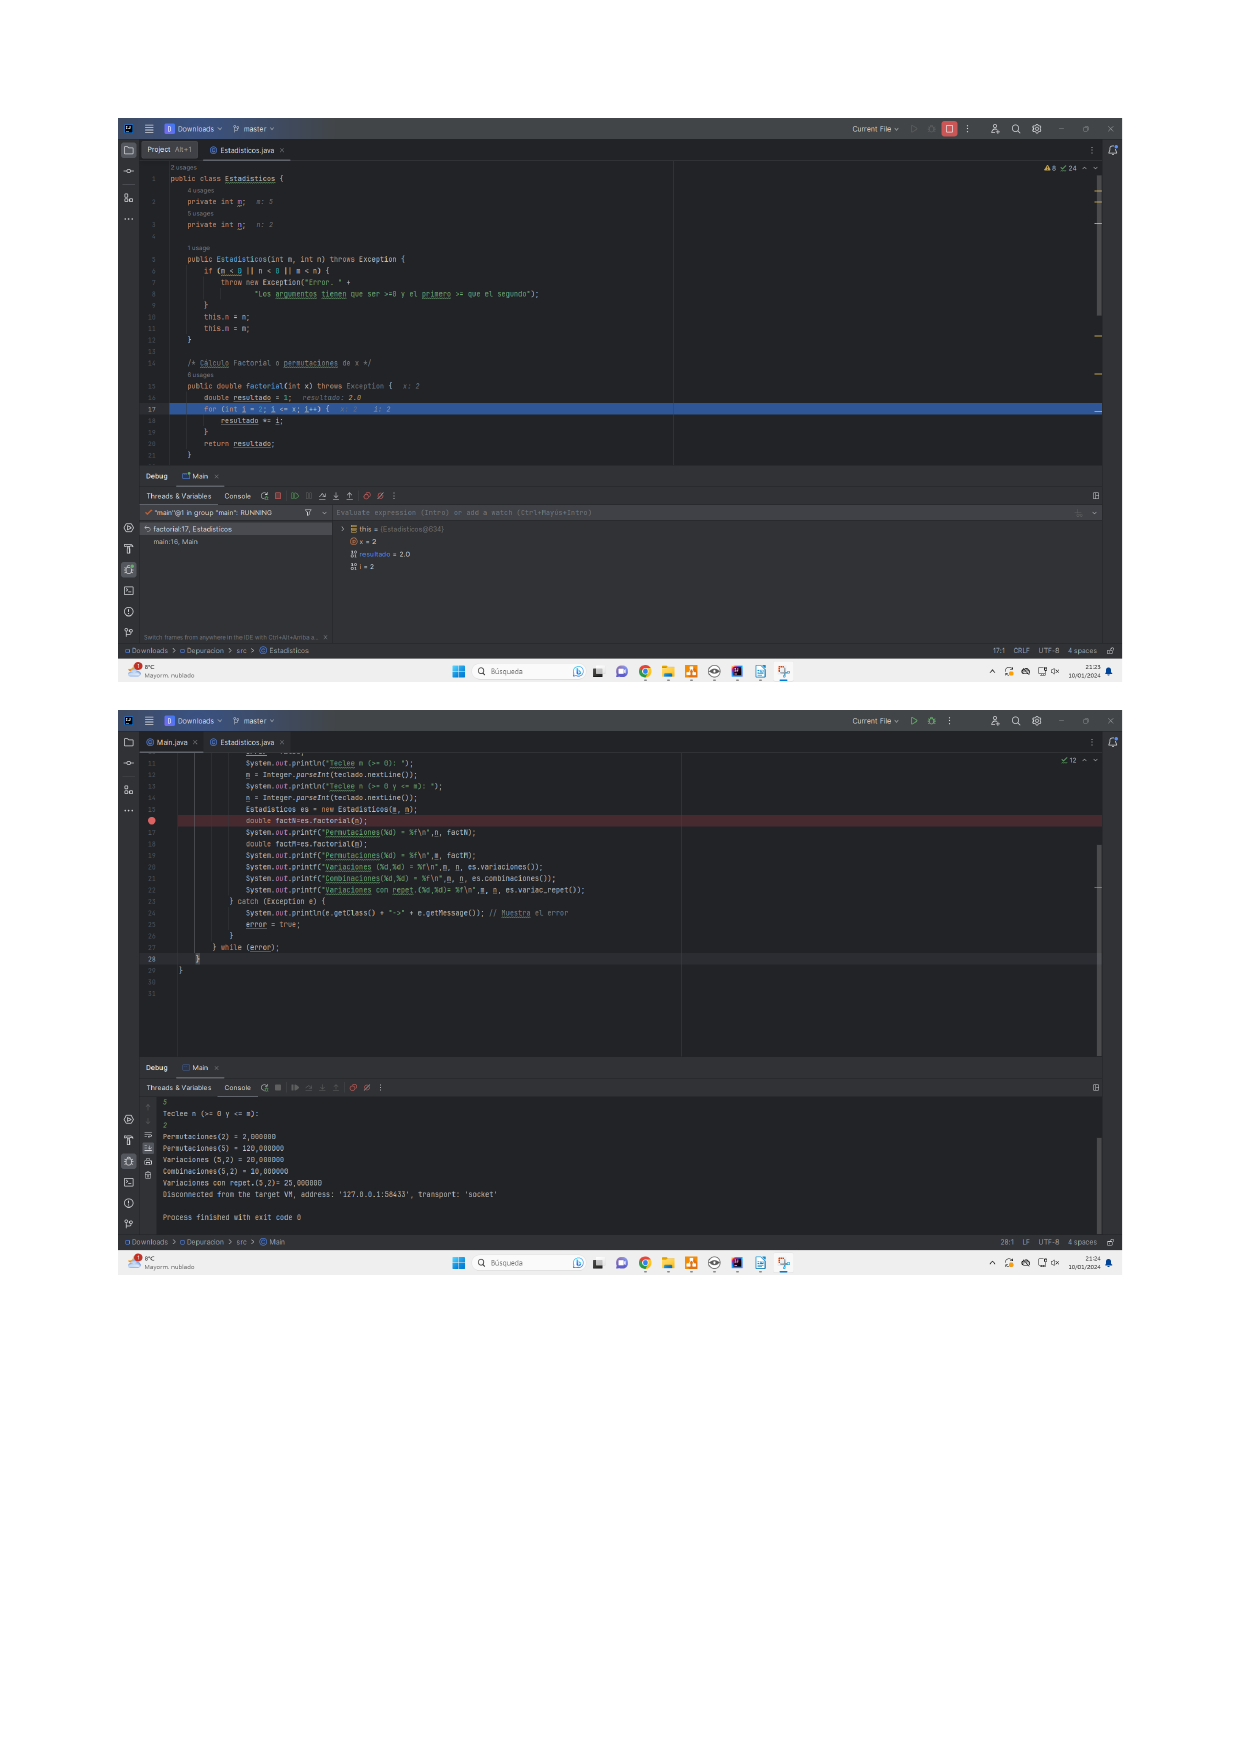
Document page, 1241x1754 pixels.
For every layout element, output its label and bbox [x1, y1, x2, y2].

picture [118, 710, 1123, 1275]
picture [118, 118, 1123, 682]
